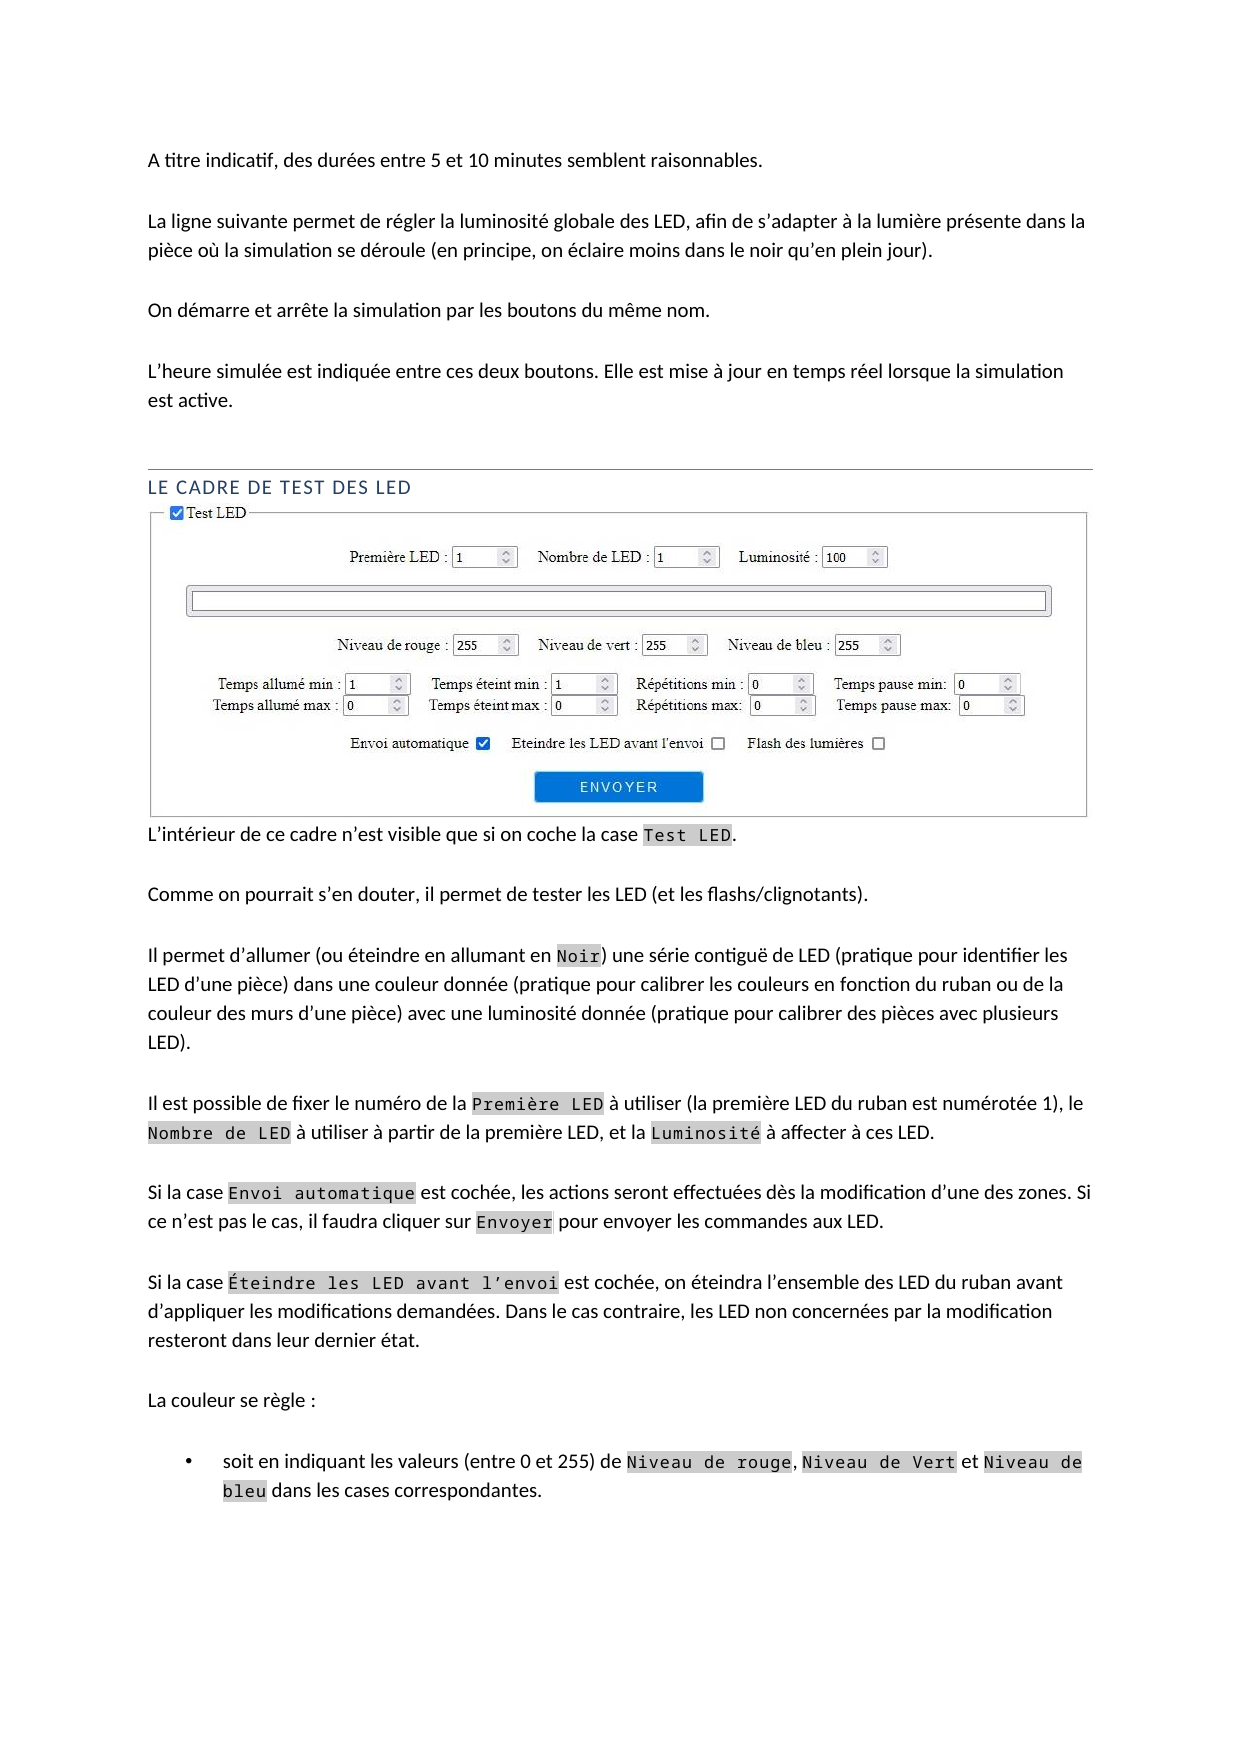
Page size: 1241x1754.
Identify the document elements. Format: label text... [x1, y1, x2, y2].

text A titre indicatif, des durées entre 5 et 10 minutes semblent raisonnables. [148, 148, 1093, 173]
text La couleur se règle : [148, 1388, 1093, 1413]
subtitle Le cadre de test des LED [148, 470, 1093, 499]
text La ligne suivante permet de régler la luminosité globale des LED, afin de s’adapter à la lumière présente dans la pièce où la simulation se déroule (en principe, on éclaire moins dans le noir qu’en plein jour). [148, 208, 1093, 263]
text Il permet d’allumer (ou éteindre en allumant en Noir) une série contiguë de LED (pratique pour identifier les LED d’une pièce) dans une couleur donnée (pratique pour calibrer les couleurs en fonction du ruban ou de la couleur des murs d’une pièce) avec une luminosité donnée (pratique pour calibrer des pièces avec plusieurs LED). [148, 942, 1093, 1055]
list soit en indiquant les valeurs (entre 0 et 255) de Niveau de rouge, Niveau de Vert et Niveau de bleu dans les cases correspondantes. [185, 1448, 1093, 1503]
text Il est possible de fixer le numéro de la Première LED à utiliser (la première LED du ruban est numérotée 1), le Nombre de LED à utiliser à partir de la première LED, et la Luminosité à affecter à ces LED. [148, 1090, 1093, 1144]
text Si la case Envoi automatique est cochée, les actions seront effectuées dès la modification d’une des zones. Si ce n’est pas le cas, il faudra cliquer sur Envoyer pour envoyer les commandes aux LED. [148, 1179, 1093, 1234]
text L’heure simulée est indiquée entre ces deux boutons. Elle est mise à jour en temps réel lorsque la simulation est active. [148, 358, 1093, 413]
picture [147, 503, 1093, 818]
text L’intérieur de ce cadre n’est visible que si on coche la case Test LED. [148, 818, 1093, 846]
text On démarre et arrête la simulation par les boutons du même nom. [148, 298, 1093, 323]
text Comme on pourrait s’en douter, il permet de tester les LED (et les flashs/clignotants). [148, 881, 1093, 907]
text Si la case Éteindre les LED avant l’envoi est cochée, on éteindra l’ensemble des LED du ruban avant d’appliquer les modifications demandées. Dans le cas contraire, les LED non concernées par la modification resteront dans leur dernier état. [148, 1269, 1093, 1353]
